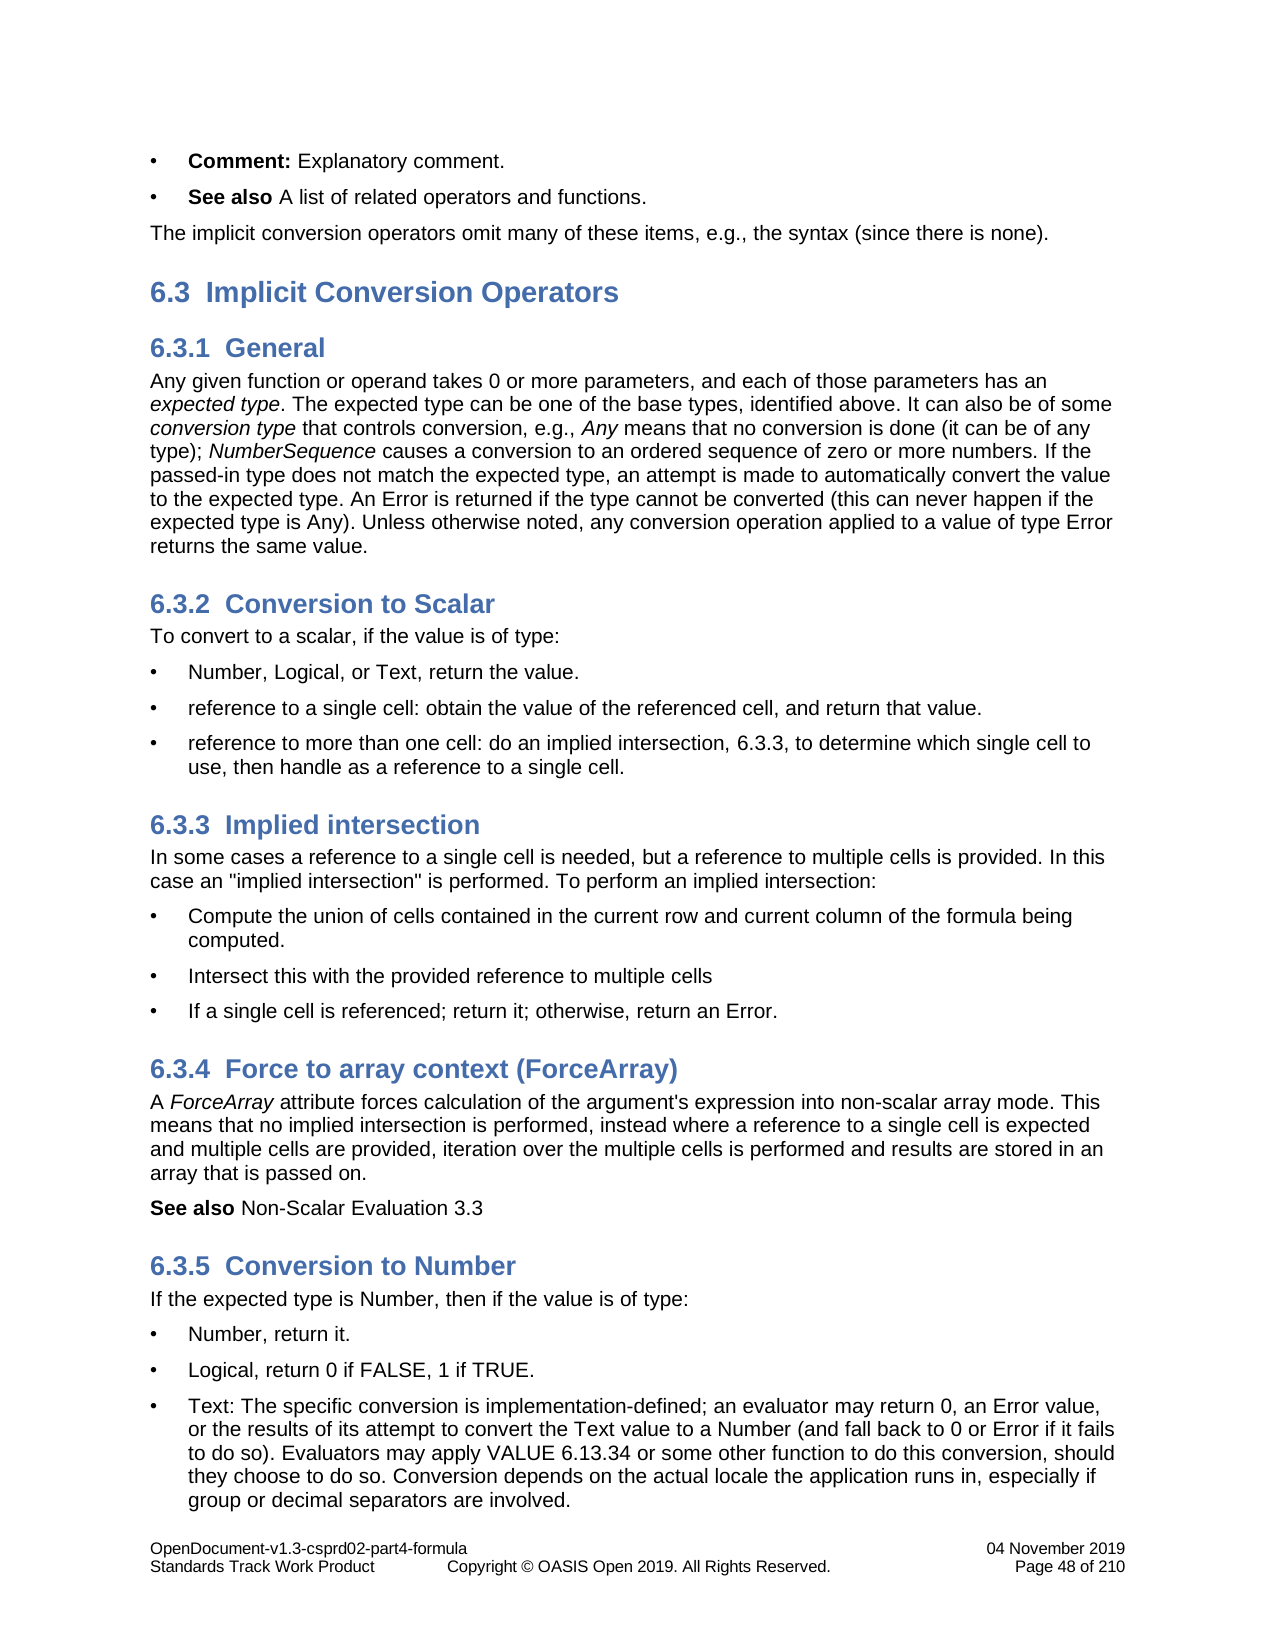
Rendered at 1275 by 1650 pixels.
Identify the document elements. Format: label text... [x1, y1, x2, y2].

list reference to a single cell: obtain the value of the referenced cell, and return that value. [150, 696, 1125, 719]
list Text: The specific conversion is implementation-defined; an evaluator may return 0, an Error value, or the results of its attempt to convert the Text value to a Number (and fall back to 0 or Error if it fails to do so). Evaluators may apply VALUE 6.13.34 or some other function to do this conversion, should they choose to do so. Conversion depends on the actual locale the application runs in, especially if group or decimal separators are involved. [150, 1394, 1125, 1512]
list Compute the union of cells contained in the current row and current column of the formula being computed. [150, 905, 1125, 952]
subtitle Implied intersection [150, 810, 1125, 840]
list Comment: Explanatory comment. [150, 150, 1125, 173]
text A ForceArray attribute forces calculation of the argument's expression into non-scalar array mode. This means that no implied intersection is performed, instead where a reference to a single cell is expected and multiple cells are provided, iteration over the multiple cells is performed and results are stored in an array that is passed on. [150, 1090, 1125, 1184]
list Number, return it. [150, 1323, 1125, 1346]
text If the expected type is Number, then if the value is of type: [150, 1287, 1125, 1311]
list If a single cell is referenced; return it; otherwise, return an Error. [150, 1000, 1125, 1023]
list Number, Logical, or Text, return the value. [150, 660, 1125, 684]
subtitle Force to array context (ForceArray) [150, 1054, 1125, 1084]
subtitle Conversion to Scalar [150, 589, 1125, 619]
list Logical, return 0 if FALSE, 1 if TRUE. [150, 1358, 1125, 1382]
text See also Non-Scalar Evaluation 3.3 [150, 1197, 1125, 1220]
text The implicit conversion operators omit many of these items, e.g., the syntax (since there is none). [150, 221, 1125, 245]
subtitle Conversion to Number [150, 1251, 1125, 1281]
text To convert to a scalar, if the value is of type: [150, 625, 1125, 648]
subtitle General [150, 333, 1125, 363]
list reference to more than one cell: do an implied intersection, 6.3.3, to determine which single cell to use, then handle as a reference to a single cell. [150, 732, 1125, 779]
text In some cases a reference to a single cell is needed, but a reference to multiple cells is provided. In this case an "implied intersection" is performed. To perform an implied intersection: [150, 846, 1125, 893]
list Intersect this with the provided reference to multiple cells [150, 964, 1125, 988]
subtitle Implicit Conversion Operators [150, 276, 1125, 308]
text Any given function or operand takes 0 or more parameters, and each of those parameters has an expected type. The expected type can be one of the base types, identified above. It can also be of some conversion type that controls conversion, e.g., Any means that no conversion is done (it can be of any type); NumberSequence causes a conversion to an ordered sequence of zero or more numbers. If the passed-in type does not match the expected type, an attempt is made to automatically convert the value to the expected type. An Error is returned if the type cannot be converted (this can never happen if the expected type is Any). Unless otherwise noted, any conversion operation applied to a value of type Error returns the same value. [150, 369, 1125, 558]
list See also A list of related operators and functions. [150, 186, 1125, 209]
